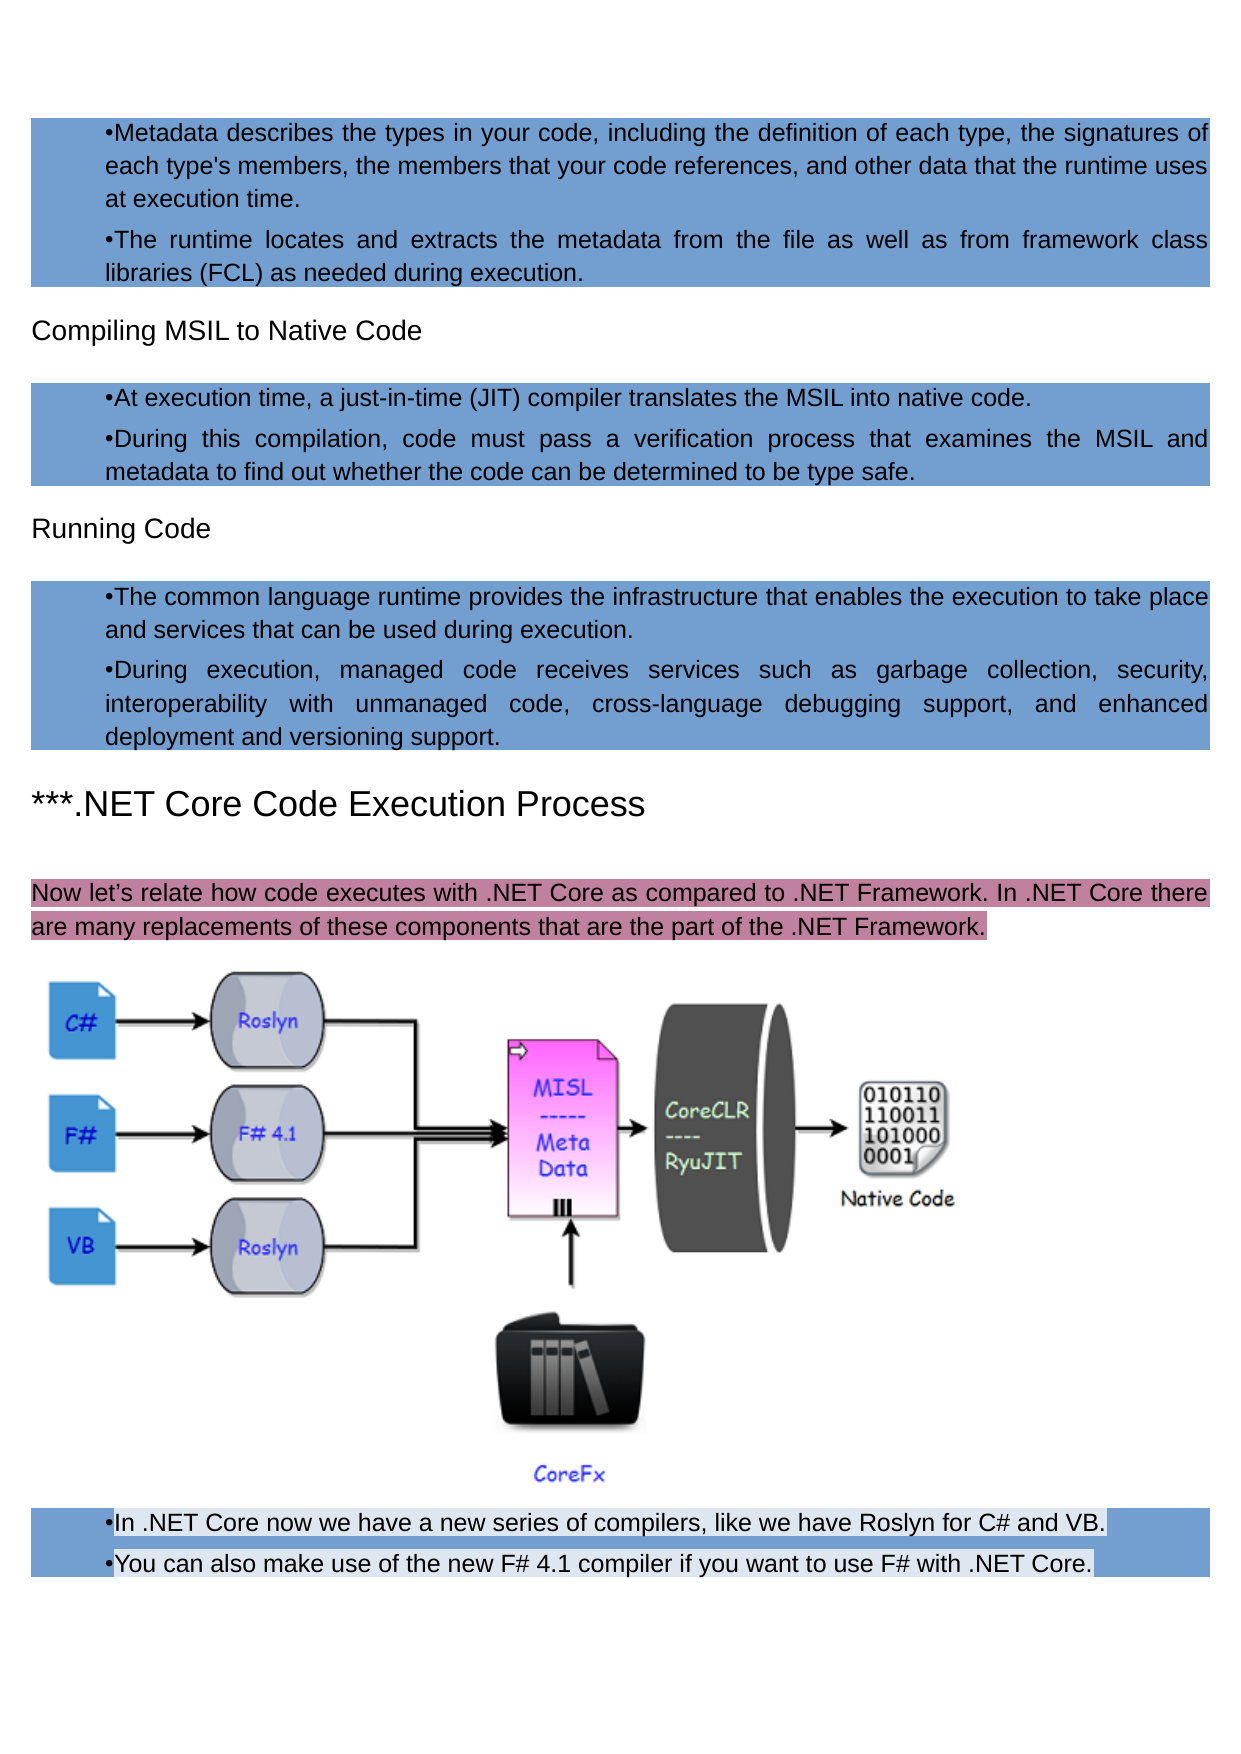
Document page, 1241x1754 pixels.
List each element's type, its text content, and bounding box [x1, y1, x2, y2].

picture [31, 959, 969, 1489]
list The runtime locates and extracts the metadata from the file as well as from framework class libraries (FCL) as needed during execution. [31, 225, 1210, 287]
list In .NET Core now we have a new series of compilers, like we have Roslyn for C# and VB. [31, 1508, 1210, 1536]
list During this compilation, code must pass a verification process that examines the MSIL and metadata to find out whether the code can be determined to be type safe. [31, 424, 1210, 486]
text Now let’s relate how code executes with .NET Core as compared to .NET Framework. In .NET Core there are many replacements of these components that are the part of the .NET Framework. [31, 878, 1210, 940]
list You can also make use of the new F# 4.1 compiler if you want to use F# with .NET Core. [31, 1548, 1210, 1577]
list Metadata describes the types in your code, including the definition of each type, the signatures of each type's members, the members that your code references, and other data that the runtime uses at execution time. [31, 118, 1210, 213]
subtitle Running Code [31, 512, 1210, 545]
list The common language runtime provides the infrastructure that enables the execution to take place and services that can be used during execution. [31, 581, 1210, 643]
subtitle ***.NET Core Code Execution Process [31, 783, 1210, 824]
list During execution, managed code receives services such as garbage collection, security, interoperability with unmanaged code, cross-language debugging support, and enhanced deployment and versioning support. [31, 655, 1210, 750]
subtitle Compiling MSIL to Native Code [31, 314, 1210, 346]
list At execution time, a just-in-time (JIT) compiler translates the MSIL into native code. [31, 383, 1210, 412]
